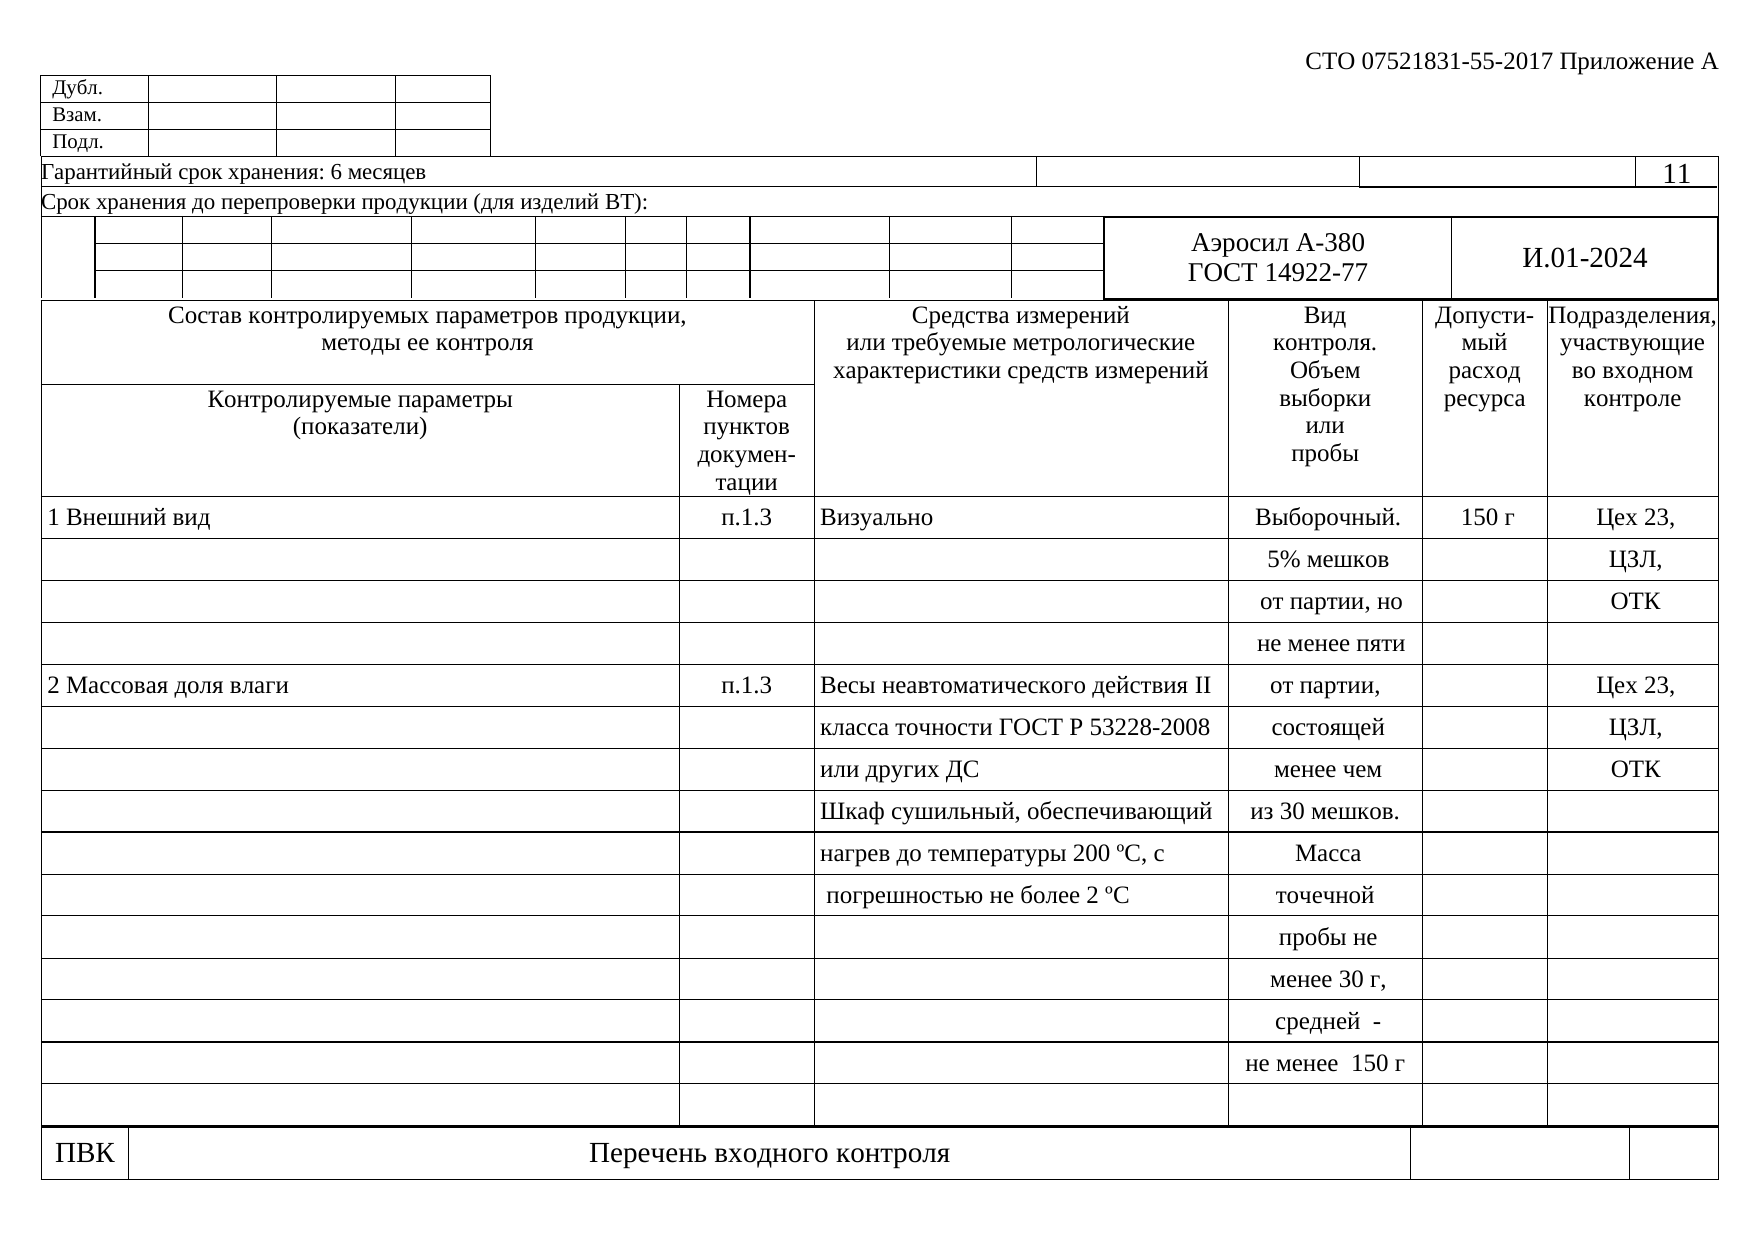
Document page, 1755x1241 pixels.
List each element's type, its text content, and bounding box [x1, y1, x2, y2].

table_header [396, 76, 490, 102]
table_cell [491, 102, 786, 129]
table_cell [42, 875, 679, 915]
table_header [1360, 157, 1635, 186]
table_cell [42, 791, 679, 831]
table_cell не менее пяти [1229, 623, 1422, 663]
table_cell [42, 217, 94, 298]
table_cell [42, 749, 679, 789]
table_cell [1548, 833, 1718, 873]
table_cell [1630, 1128, 1718, 1178]
table_header Состав контролируемых параметров продукции, методы ее контроля [42, 301, 814, 384]
table_cell ЦЗЛ, [1548, 539, 1718, 579]
table_header Допусти-мый расход ресурса [1423, 439, 1547, 496]
table_cell [680, 707, 814, 747]
table_cell [1229, 1084, 1422, 1125]
table_cell [42, 581, 679, 622]
table_header [1254, 75, 1718, 102]
table_cell [751, 217, 889, 243]
table_cell [42, 1043, 679, 1083]
table_cell [680, 1000, 814, 1041]
table_cell [272, 271, 411, 298]
table_header Вид контроля. Объем выборки или пробы [1229, 301, 1422, 496]
table_cell И.01-2024 [1452, 218, 1717, 298]
table_cell [149, 130, 276, 156]
table_cell Выборочный. [1229, 497, 1422, 538]
table_cell [815, 539, 1228, 579]
table_cell [687, 244, 749, 270]
table_cell [536, 244, 625, 270]
table_cell 150 г [1423, 497, 1547, 538]
table_cell Взам. [41, 103, 148, 129]
table_cell Цех 23, [1548, 497, 1718, 538]
table_cell [815, 623, 1228, 663]
table_cell [1423, 1084, 1547, 1125]
table_cell [412, 271, 535, 298]
table_cell [680, 749, 814, 789]
table_cell из 30 мешков. [1229, 791, 1422, 831]
table_cell [1012, 244, 1103, 270]
table_header Средства измерений или требуемые метрологические характеристики средств измерений [815, 301, 1228, 496]
table_cell [272, 217, 411, 243]
table_cell [277, 130, 395, 156]
table_cell [815, 959, 1228, 999]
table_cell Подл. [41, 130, 148, 156]
table_cell [536, 217, 625, 243]
table_cell [1548, 916, 1718, 957]
table_cell класса точности ГОСТ Р 53228-2008 [815, 707, 1228, 747]
table_cell менее 30 г, [1229, 959, 1422, 999]
table_cell [890, 244, 1011, 270]
table_cell [786, 102, 1718, 156]
table_cell [680, 539, 814, 579]
table_cell [626, 244, 686, 270]
table_header Дубл. [41, 76, 148, 102]
table_cell нагрев до температуры 200 ºС, с [815, 833, 1228, 873]
table_cell Номера пунктов докумен- тации [680, 385, 814, 496]
table_cell [396, 130, 490, 156]
table_cell [1423, 916, 1547, 957]
table_cell [183, 217, 271, 243]
table_cell [491, 129, 786, 156]
table_header [739, 75, 1254, 102]
table_cell [626, 271, 686, 298]
table_cell [680, 875, 814, 915]
table_cell [272, 244, 411, 270]
table_cell [1423, 875, 1547, 915]
table_header Гарантийный срок хранения: 6 месяцев [42, 157, 1036, 186]
table_cell [890, 217, 1011, 243]
table_cell [680, 623, 814, 663]
table_cell [1548, 1000, 1718, 1041]
table_cell [1423, 833, 1547, 873]
table_cell [751, 271, 889, 298]
table_cell Перечень входного контроля [129, 1128, 1410, 1178]
table_cell [277, 103, 395, 129]
text СТО 07521831-55-2017 Приложение А [29, 47, 1719, 75]
table_cell [42, 1000, 679, 1041]
table_cell [42, 707, 679, 747]
table_cell 2 Массовая доля влаги [42, 665, 679, 706]
table_cell от партии, но [1229, 581, 1422, 622]
table_cell [42, 959, 679, 999]
table_cell средней - [1229, 1000, 1422, 1041]
table_cell [1548, 959, 1718, 999]
table_cell [815, 1084, 1228, 1125]
table_cell [42, 539, 679, 579]
table_cell Шкаф сушильный, обеспечивающий [815, 791, 1228, 831]
table_cell [96, 244, 182, 270]
table_cell [687, 217, 749, 243]
table_header [277, 76, 395, 102]
table_cell [1423, 623, 1547, 663]
table_cell [815, 916, 1228, 957]
table_header [1037, 157, 1359, 186]
table_cell [1012, 217, 1103, 243]
table_cell п.1.3 [680, 665, 814, 706]
table_cell [626, 217, 686, 243]
table_cell [1548, 875, 1718, 915]
table_cell [751, 244, 889, 270]
table_cell [680, 833, 814, 873]
table_cell [42, 1084, 679, 1125]
table_cell состоящей [1229, 707, 1422, 747]
table_cell [1548, 1084, 1718, 1125]
table_cell Срок хранения до перепроверки продукции (для изделий ВТ): [42, 186, 1718, 216]
table_cell [890, 271, 1011, 298]
table_header 11 [1636, 157, 1718, 186]
table_cell ОТК [1548, 749, 1718, 789]
table_cell Весы неавтоматического действия II [815, 665, 1228, 706]
table_cell ЦЗЛ, [1548, 707, 1718, 747]
table_cell [183, 271, 271, 298]
table_cell [1423, 1000, 1547, 1041]
table_cell [1423, 665, 1547, 706]
table_cell [1423, 1043, 1547, 1083]
table_cell или других ДС [815, 749, 1228, 789]
table_cell менее чем [1229, 749, 1422, 789]
table_cell [149, 103, 276, 129]
table_cell [1012, 271, 1103, 298]
table_cell [412, 244, 535, 270]
table_cell [96, 271, 182, 298]
table_cell 5% мешков [1229, 539, 1422, 579]
table_cell 1 Внешний вид [42, 497, 679, 538]
table_cell [815, 1000, 1228, 1041]
table_cell Цех 23, [1548, 665, 1718, 706]
table_cell точечной [1229, 875, 1422, 915]
table_cell [1548, 791, 1718, 831]
table_cell [1548, 623, 1718, 663]
table_cell [1423, 539, 1547, 579]
table_cell ОТК [1548, 581, 1718, 622]
table_cell погрешностью не более 2 ºС [815, 875, 1228, 915]
table_cell [680, 916, 814, 957]
table_cell [687, 271, 749, 298]
table_cell [536, 271, 625, 298]
table_cell [96, 217, 182, 243]
table_cell [1423, 749, 1547, 789]
table_cell [1423, 581, 1547, 622]
table_cell п.1.3 [680, 497, 814, 538]
table_cell Масса [1229, 833, 1422, 873]
table_cell [42, 623, 679, 663]
table_header [149, 76, 276, 102]
table_cell [396, 103, 490, 129]
table_cell [42, 916, 679, 957]
table_cell [412, 217, 535, 243]
table_cell [680, 791, 814, 831]
table_cell [1423, 959, 1547, 999]
table_cell Контролируемые параметры (показатели) [42, 385, 679, 496]
table_cell [1411, 1128, 1629, 1178]
table_cell [815, 1043, 1228, 1083]
table_cell Визуально [815, 497, 1228, 538]
table_header Подразделения, участвующие во входном контроле [1548, 301, 1718, 496]
table_cell [680, 1043, 814, 1083]
table_cell [680, 959, 814, 999]
table_header [491, 75, 739, 102]
table_cell от партии, [1229, 665, 1422, 706]
table_cell [815, 581, 1228, 622]
table_cell [680, 1084, 814, 1125]
table_cell [1423, 707, 1547, 747]
table_cell [183, 244, 271, 270]
table_cell [680, 581, 814, 622]
table_cell Аэросил А-380 ГОСТ 14922-77 [1105, 218, 1451, 298]
table_cell ПВК [42, 1128, 128, 1178]
table_cell пробы не [1229, 916, 1422, 957]
table_cell [42, 833, 679, 873]
table_cell [1548, 1043, 1718, 1083]
table_cell не менее 150 г [1229, 1043, 1422, 1083]
table_cell [1423, 791, 1547, 831]
